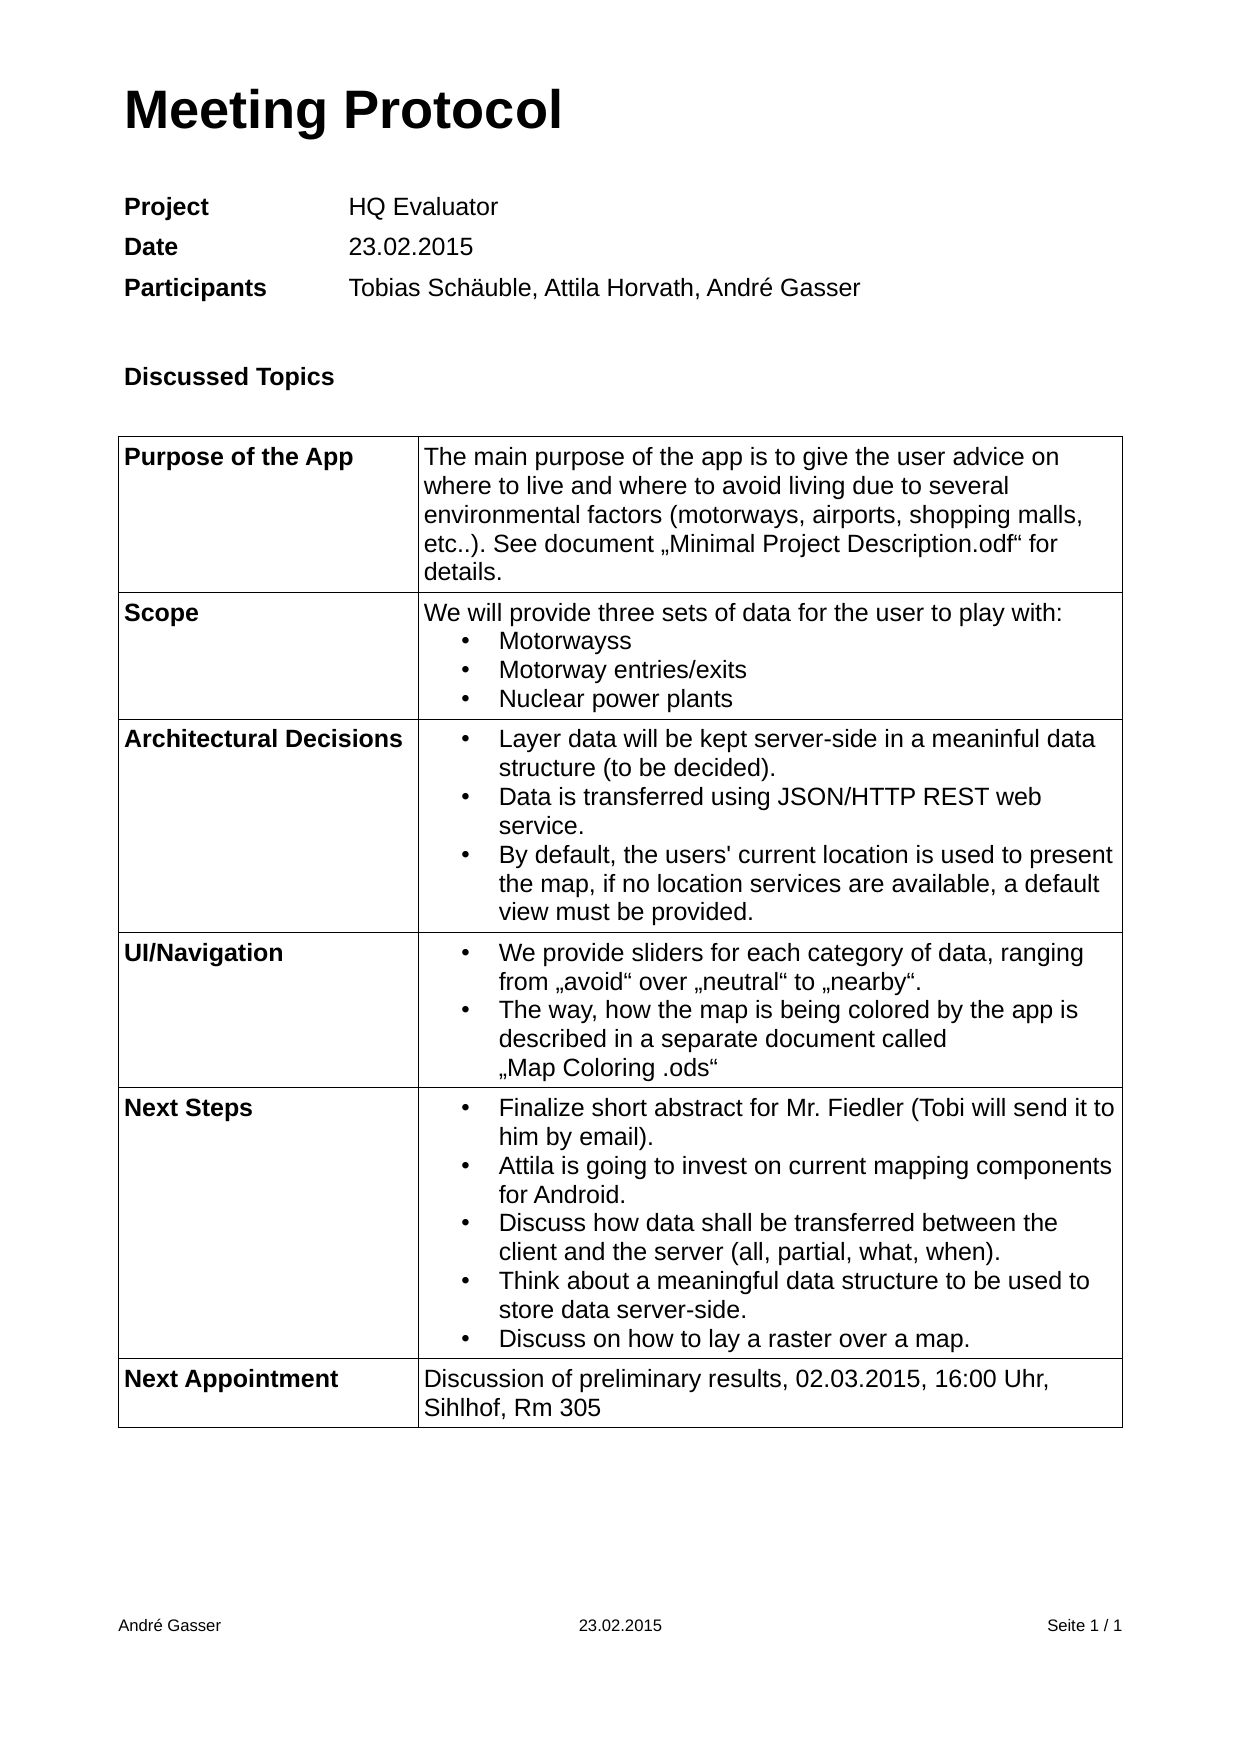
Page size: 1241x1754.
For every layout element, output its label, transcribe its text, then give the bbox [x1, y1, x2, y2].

table_header Discussed Topics [118, 356, 418, 396]
table_cell Next Appointment [119, 1359, 418, 1427]
table_cell HQ Evaluator [343, 186, 1122, 227]
table_cell We will provide three sets of data for the user to play with: Motorwayss Motorway entries/exits Nuclear power plants [419, 593, 1122, 719]
table_cell Finalize short abstract for Mr. Fiedler (Tobi will send it to him by email). Attila is going to invest on current mapping components for Android. Discuss how data shall be transferred between the client and the server (all, partial, what, when). Think about a meaningful data structure to be used to store data server-side. Discuss on how to lay a raster over a map. [419, 1088, 1122, 1358]
table_cell UI/Navigation [119, 933, 418, 1087]
table_cell We provide sliders for each category of data, ranging from „avoid“ over „neutral“ to „nearby“. The way, how the map is being colored by the app is described in a separate document called „Map Coloring .ods“ [419, 933, 1122, 1087]
table_cell Discussion of preliminary results, 02.03.2015, 16:00 Uhr, Sihlhof, Rm 305 [419, 1359, 1122, 1427]
table_cell Purpose of the App [119, 437, 418, 592]
table_cell Scope [119, 593, 418, 719]
table_header [418, 356, 1122, 396]
table_cell [118, 396, 418, 436]
table_cell Architectural Decisions [119, 720, 418, 932]
table_cell [118, 146, 1122, 186]
table_cell Date [118, 227, 342, 267]
table_cell 23.02.2015 [343, 227, 1122, 267]
table_cell Tobias Schäuble, Attila Horvath, André Gasser [343, 267, 1122, 307]
table_cell Next Steps [119, 1088, 418, 1358]
table_cell Project [118, 186, 342, 227]
table_cell Layer data will be kept server-side in a meaninful data structure (to be decided). Data is transferred using JSON/HTTP REST web service. By default, the users' current location is used to present the map, if no location services are available, a default view must be provided. [419, 720, 1122, 932]
table_cell [418, 396, 1122, 436]
table_header Meeting Protocol [118, 73, 1122, 146]
table_cell Participants [118, 267, 342, 307]
table_cell The main purpose of the app is to give the user advice on where to live and where to avoid living due to several environmental factors (motorways, airports, shopping malls, etc..). See document „Minimal Project Description.odf“ for details. [419, 437, 1122, 592]
